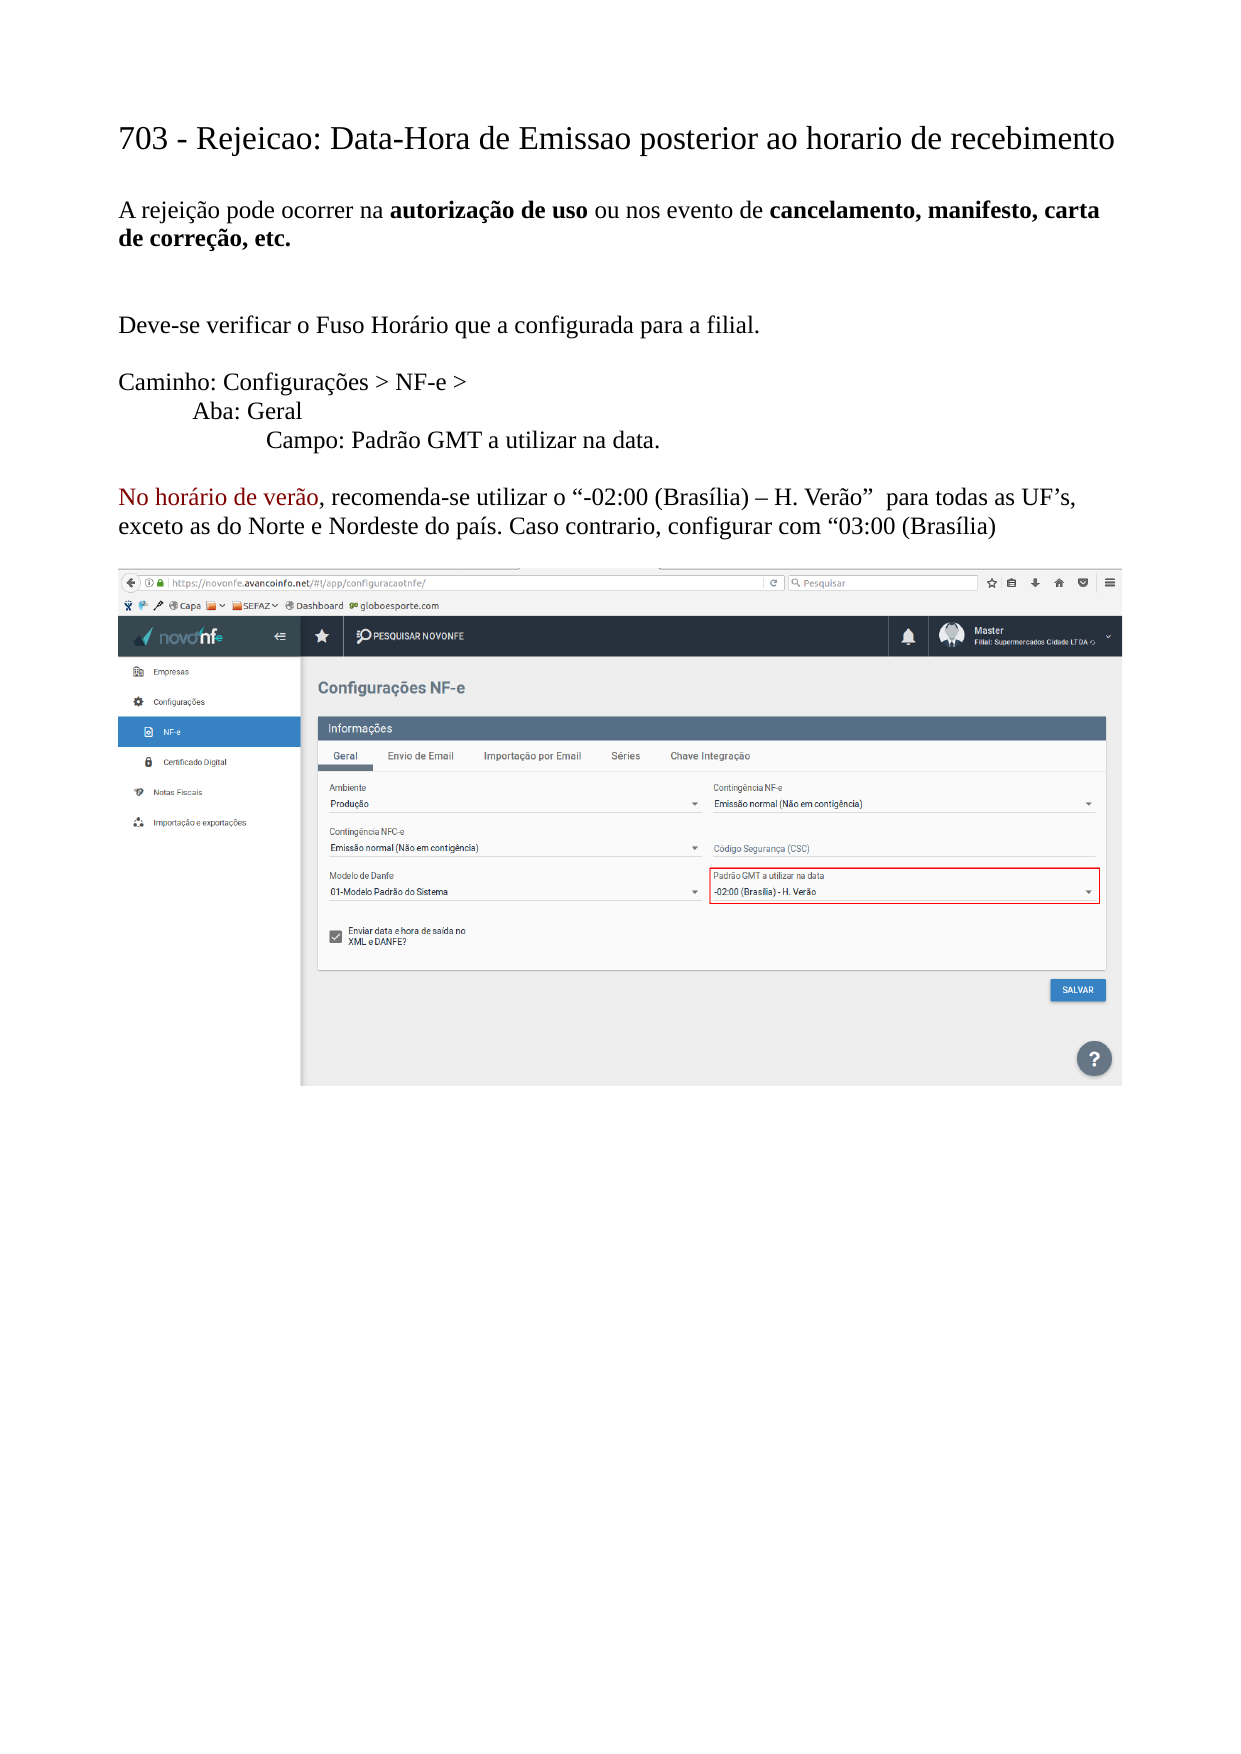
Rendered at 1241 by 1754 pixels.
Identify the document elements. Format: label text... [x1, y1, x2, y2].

text No horário de verão, recomenda-se utilizar o “-02:00 (Brasília) – H. Verão” para todas as UF’s, exceto as do Norte e Nordeste do país. Caso contrario, configurar com “03:00 (Brasília) [118, 482, 1122, 540]
text Caminho: Configurações > NF-e > [118, 367, 1122, 396]
text Campo: Padrão GMT a utilizar na data. [118, 425, 1122, 453]
text Deve-se verificar o Fuso Horário que a configurada para a filial. [118, 310, 1122, 338]
text Aba: Geral [118, 396, 1122, 425]
text 703 - Rejeicao: Data-Hora de Emissao posterior ao horario de recebimento [118, 118, 1122, 156]
text A rejeição pode ocorrer na autorização de uso ou nos evento de cancelamento, manifesto, carta de correção, etc. [118, 195, 1122, 252]
picture [118, 568, 1123, 1086]
